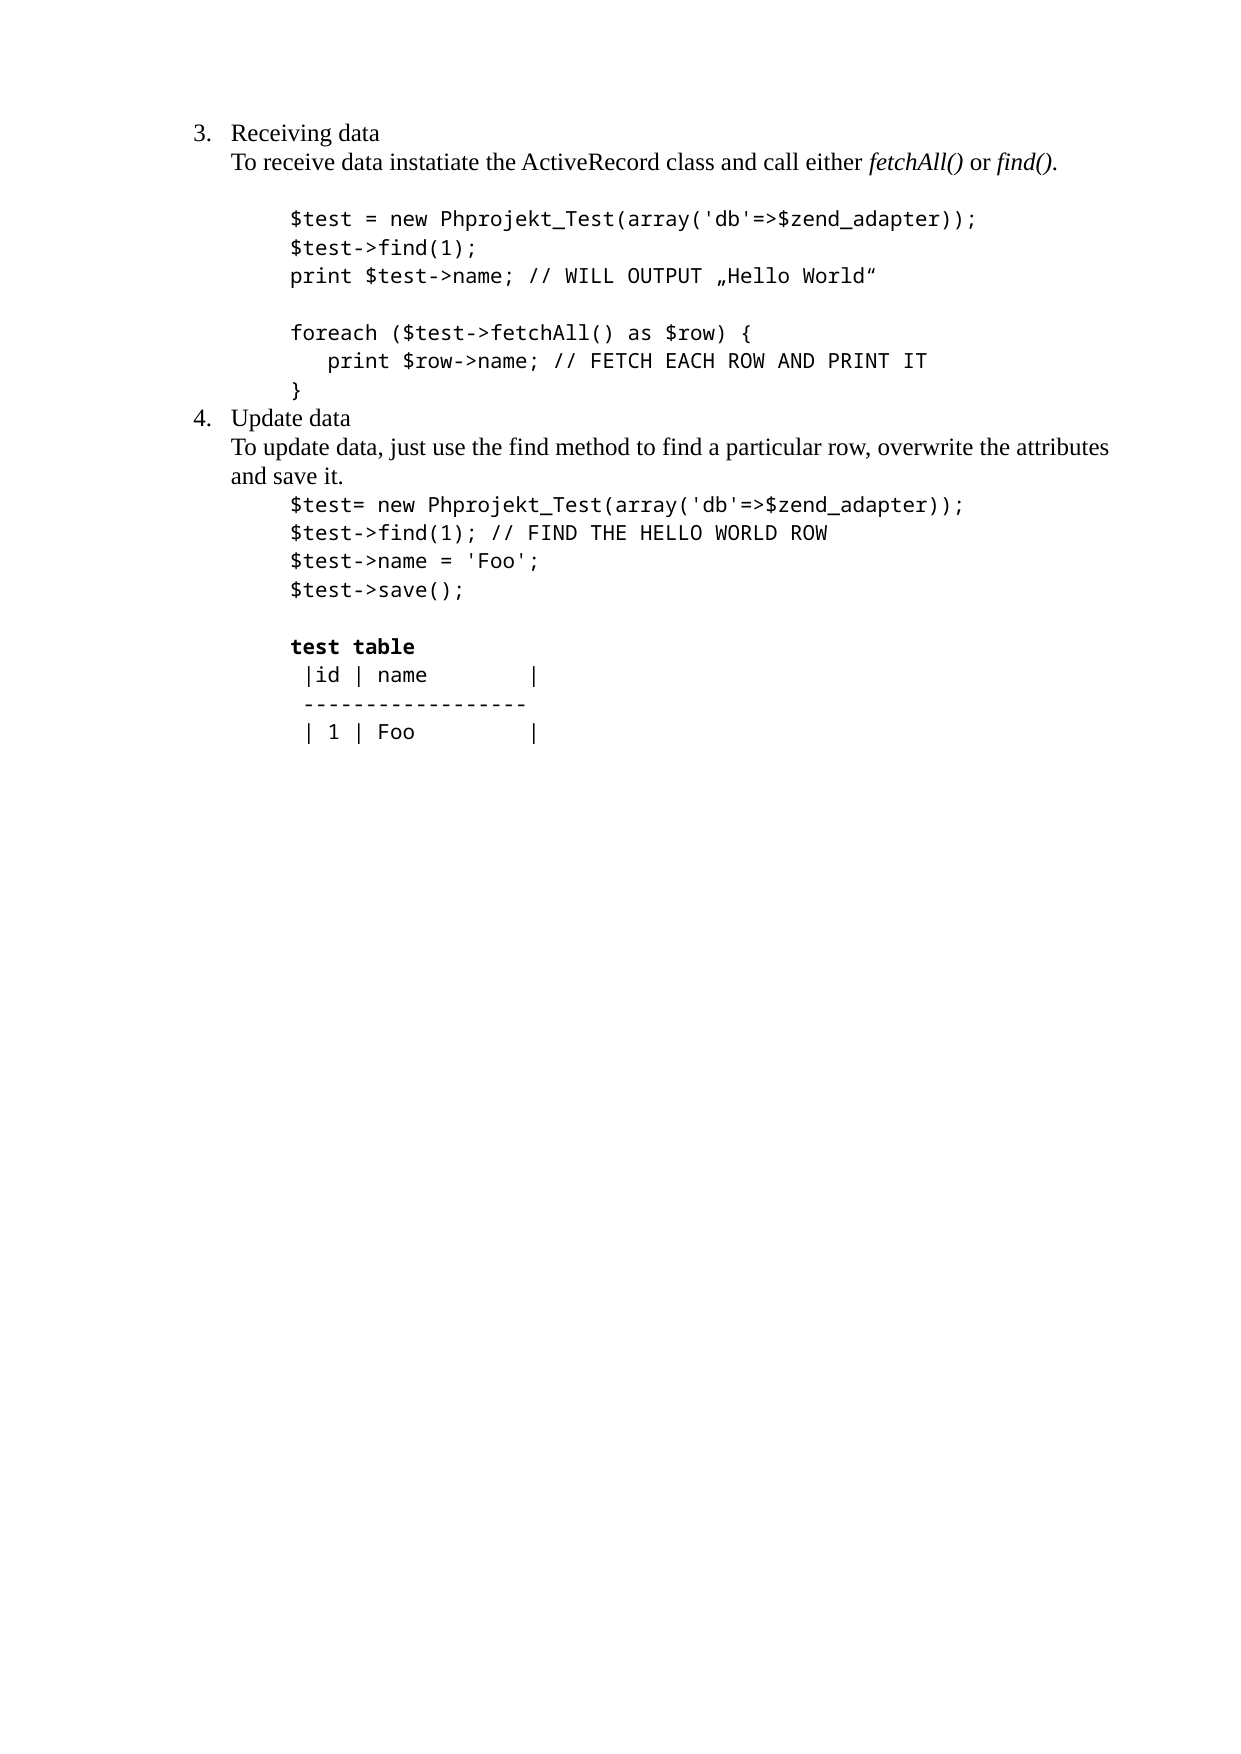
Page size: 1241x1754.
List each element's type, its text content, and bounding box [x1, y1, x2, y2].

list print $row->name; // FETCH EACH ROW AND PRINT IT [290, 347, 1122, 375]
list ------------------ [252, 689, 1122, 717]
list |id | name | [252, 660, 1122, 689]
list To update data, just use the find method to find a particular row, overwrite the attributes and save it. [193, 432, 1122, 490]
list } [252, 375, 1122, 403]
list test table [252, 632, 1122, 660]
list $test->find(1); // FIND THE HELLO WORLD ROW [252, 518, 1122, 547]
list $test = new Phprojekt_Test(array('db'=>$zend_adapter)); [252, 204, 1122, 233]
list $test= new Phprojekt_Test(array('db'=>$zend_adapter)); [252, 490, 1122, 518]
list $test->find(1); [252, 233, 1122, 261]
list Receiving data [193, 118, 1122, 147]
list print $test->name; // WILL OUTPUT „Hello World“ [252, 261, 1122, 290]
list | 1 | Foo | [252, 717, 1122, 746]
list To receive data instatiate the ActiveRecord class and call either fetchAll() or find(). [193, 147, 1122, 176]
list Update data [193, 403, 1122, 432]
list foreach ($test->fetchAll() as $row) { [252, 318, 1122, 347]
list $test->save(); [252, 575, 1122, 603]
list $test->name = 'Foo'; [252, 547, 1122, 575]
